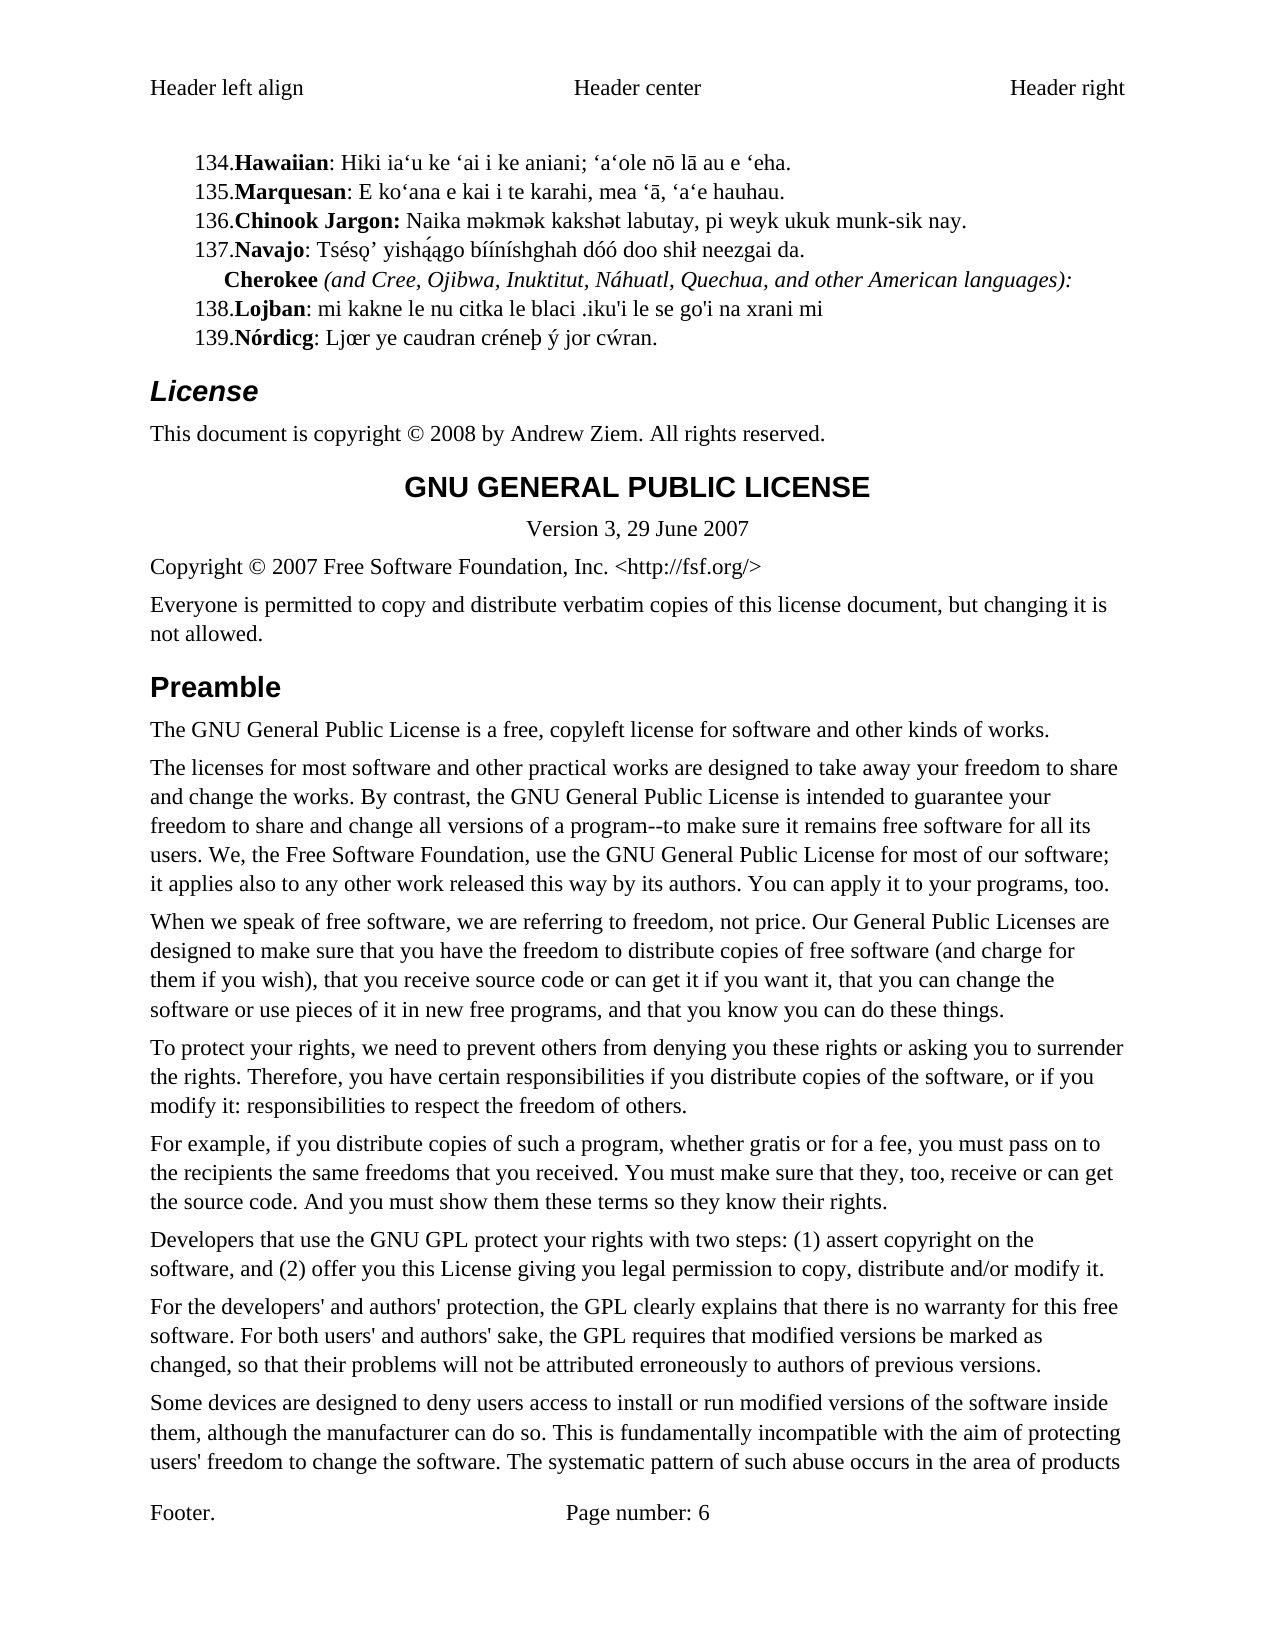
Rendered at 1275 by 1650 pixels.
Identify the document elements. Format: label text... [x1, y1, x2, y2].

list Nórdicg: Ljœr ye caudran créneþ ý jor cẃran. [194, 325, 1125, 350]
subtitle License [150, 375, 1125, 408]
text Everyone is permitted to copy and distribute verbatim copies of this license document, but changing it is not allowed. [150, 592, 1125, 646]
text For example, if you distribute copies of such a program, whether gratis or for a fee, you must pass on to the recipients the same freedoms that you received. You must make sure that they, too, receive or can get the source code. And you must show them these terms so they know their rights. [150, 1131, 1125, 1214]
text The licenses for most software and other practical works are designed to take away your freedom to share and change the works. By contrast, the GNU General Public License is intended to guarantee your freedom to share and change all versions of a program--to make sure it remains free software for all its users. We, the Free Software Foundation, use the GNU General Public License for most of our software; it applies also to any other work released this way by its authors. You can apply it to your programs, too. [150, 754, 1125, 897]
subtitle Preamble [150, 671, 1125, 704]
text Developers that use the GNU GPL protect your rights with two steps: (1) assert copyright on the software, and (2) offer you this License giving you legal permission to copy, distribute and/or modify it. [150, 1227, 1125, 1282]
text The GNU General Public License is a free, copyleft license for software and other kinds of works. [150, 717, 1125, 742]
list Navajo: Tsésǫʼ yishą́ągo bííníshghah dóó doo shił neezgai da. Cherokee (and Cree, Ojibwa, Inuktitut, Náhuatl, Quechua, and other American languages): [194, 237, 1125, 292]
text This document is copyright © 2008 by Andrew Ziem. All rights reserved. [150, 421, 1125, 446]
text Copyright © 2007 Free Software Foundation, Inc. <http://fsf.org/> [150, 554, 1125, 579]
list Marquesan: E koʻana e kai i te karahi, mea ʻā, ʻaʻe hauhau. [194, 179, 1125, 204]
list Hawaiian: Hiki iaʻu ke ʻai i ke aniani; ʻaʻole nō lā au e ʻeha. [194, 150, 1125, 175]
text When we speak of free software, we are referring to freedom, not price. Our General Public Licenses are designed to make sure that you have the freedom to distribute copies of free software (and charge for them if you wish), that you receive source code or can get it if you want it, that you can change the software or use pieces of it in new free programs, and that you know you can do these things. [150, 909, 1125, 1022]
subtitle GNU GENERAL PUBLIC LICENSE [150, 471, 1125, 503]
text Some devices are designed to deny users access to install or run modified versions of the software inside them, although the manufacturer can do so. This is fundamentally incompatible with the aim of protecting users' freedom to change the software. The systematic pattern of such abuse occurs in the area of products [150, 1390, 1125, 1474]
text To protect your rights, we need to prevent others from denying you these rights or asking you to surrender the rights. Therefore, you have certain responsibilities if you distribute copies of the software, or if you modify it: responsibilities to respect the freedom of others. [150, 1034, 1125, 1118]
list Lojban: mi kakne le nu citka le blaci .iku'i le se go'i na xrani mi [194, 296, 1125, 321]
text Version 3, 29 June 2007 [150, 516, 1125, 541]
list Chinook Jargon: Naika məkmək kakshət labutay, pi weyk ukuk munk-sik nay. [194, 208, 1125, 234]
text For the developers' and authors' protection, the GPL clearly explains that there is no warranty for this free software. For both users' and authors' sake, the GPL requires that modified versions be marked as changed, so that their problems will not be attributed erroneously to authors of previous versions. [150, 1294, 1125, 1378]
